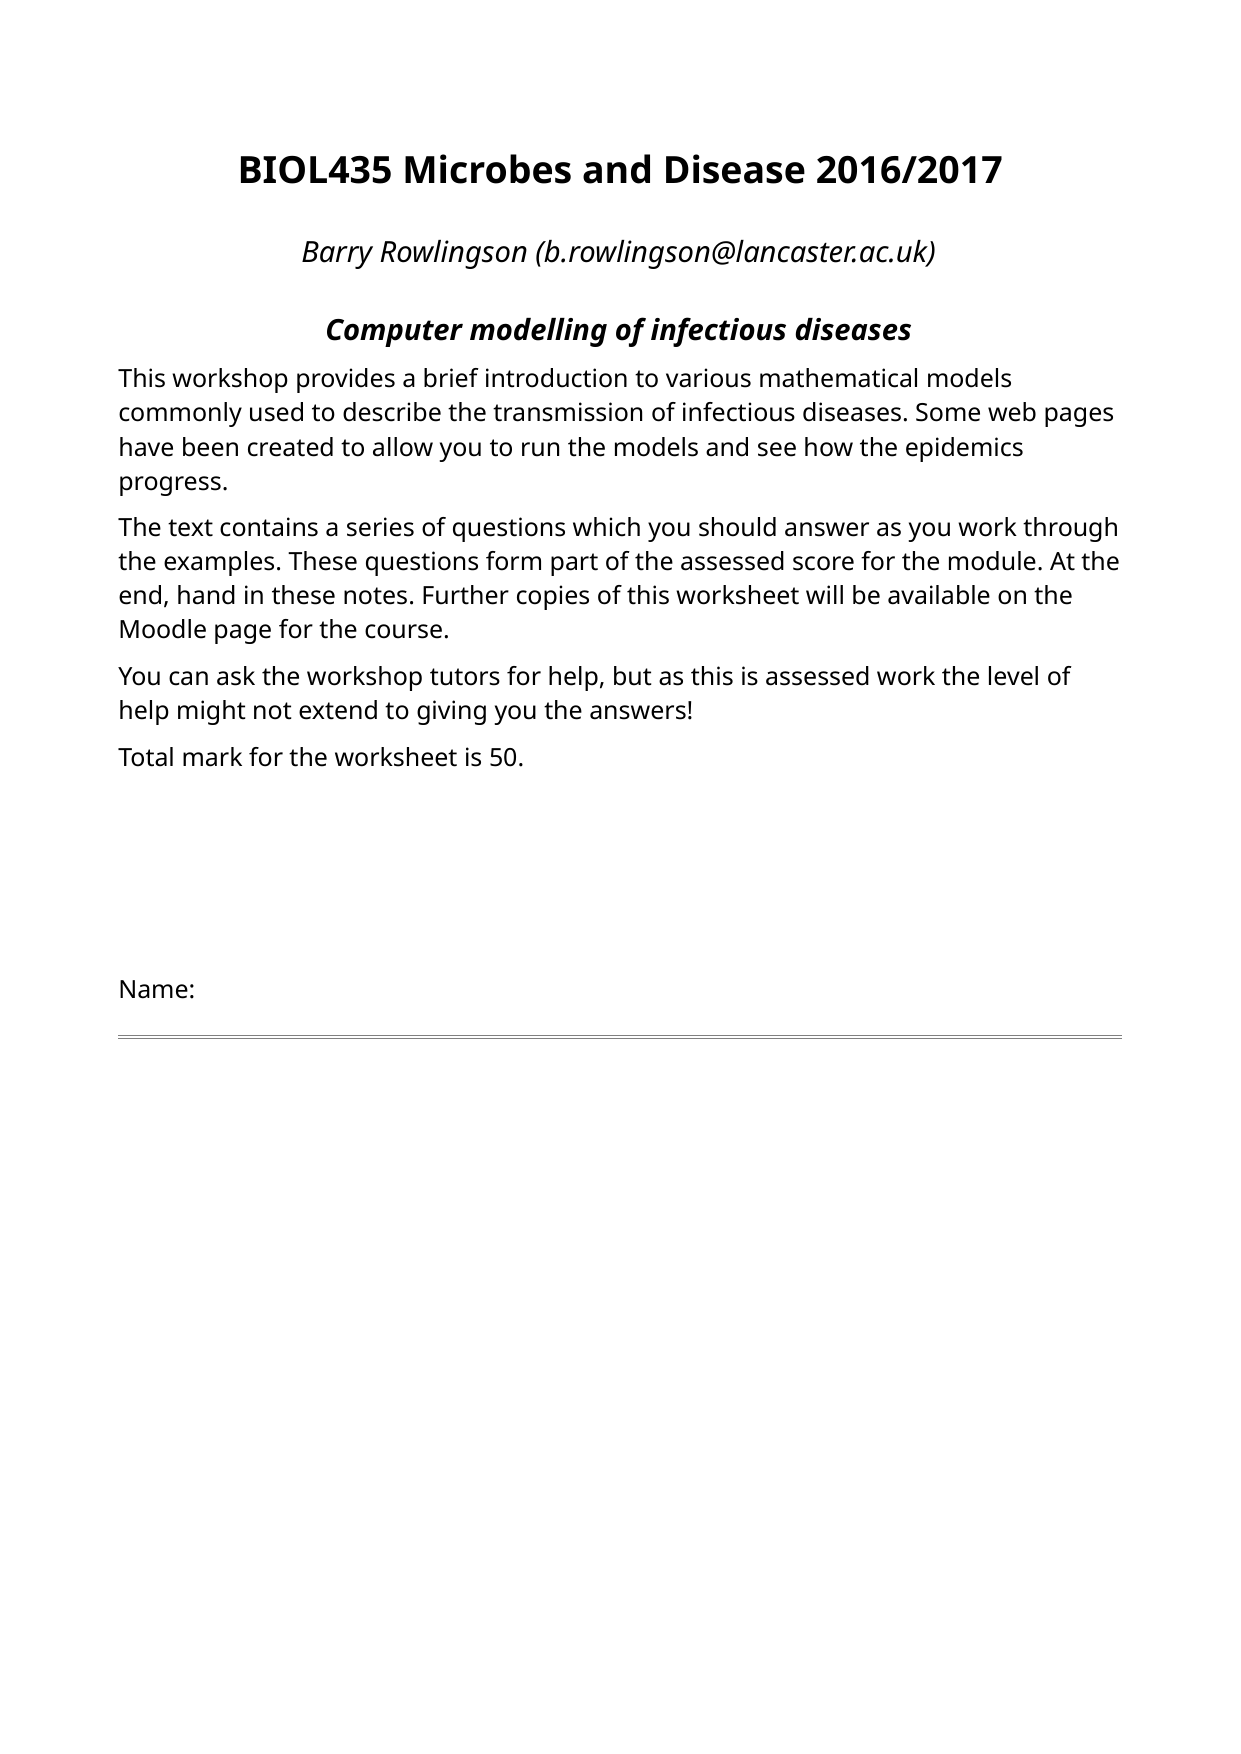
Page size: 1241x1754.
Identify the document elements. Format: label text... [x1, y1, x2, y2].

subtitle Computer modelling of infectious diseases [118, 309, 1122, 348]
text Total mark for the worksheet is 50. [118, 739, 1122, 773]
subtitle Barry Rowlingson (b.rowlingson@lancaster.ac.uk) [118, 232, 1122, 271]
text Name: [118, 972, 1122, 1006]
text The text contains a series of questions which you should answer as you work through the examples. These questions form part of the assessed score for the module. At the end, hand in these notes. Further copies of this worksheet will be available on the Moodle page for the course. [118, 510, 1122, 646]
text You can ask the workshop tutors for help, but as this is assessed work the level of help might not extend to giving you the answers! [118, 658, 1122, 727]
title BIOL435 Microbes and Disease 2016/2017 [118, 143, 1122, 194]
text This workshop provides a brief introduction to various mathematical models commonly used to describe the transmission of infectious diseases. Some web pages have been created to allow you to run the models and see how the epidemics progress. [118, 361, 1122, 497]
